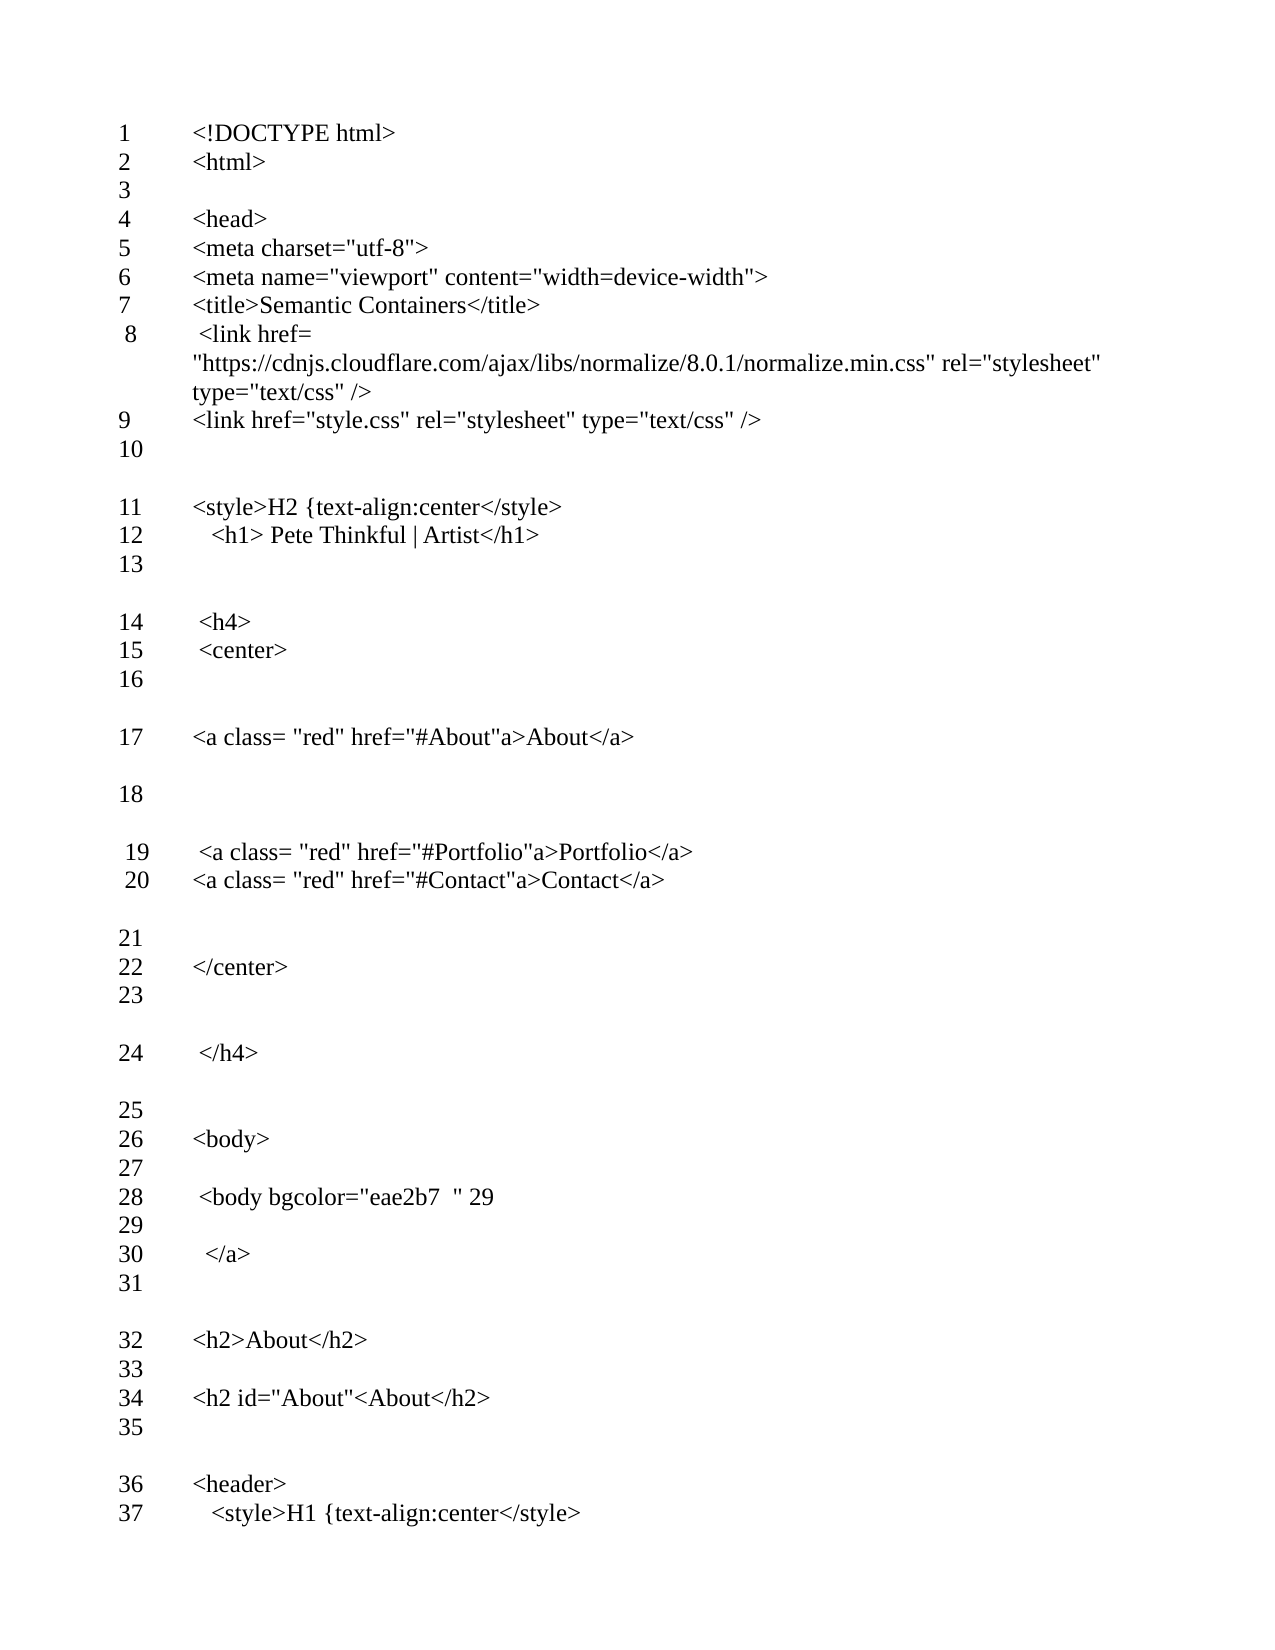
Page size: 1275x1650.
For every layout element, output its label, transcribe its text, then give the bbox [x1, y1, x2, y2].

text 25 [118, 1096, 1157, 1124]
text 5 <meta charset="utf-8"> [118, 233, 1157, 262]
text 26 <body> [118, 1124, 1157, 1153]
text 35 [118, 1412, 1157, 1441]
text 24 </h4> [118, 1038, 1157, 1067]
text 14 <h4> [118, 607, 1157, 636]
text 8 <link href= [118, 319, 1157, 348]
text 19 <a class= "red" href="#Portfolio"a>Portfolio</a> [118, 837, 1157, 866]
text 15 <center> [118, 636, 1157, 664]
text 1 <!DOCTYPE html> [118, 118, 1157, 147]
text 6 <meta name="viewport" content="width=device-width"> [118, 262, 1157, 291]
text 33 [118, 1354, 1157, 1383]
text 31 [118, 1268, 1157, 1297]
text 27 [118, 1153, 1157, 1182]
text 22 </center> [118, 952, 1157, 981]
text 13 [118, 549, 1157, 578]
text 20 <a class= "red" href="#Contact"a>Contact</a> [118, 866, 1157, 894]
text 30 </a> [118, 1239, 1157, 1268]
text 10 [118, 434, 1157, 463]
text "https://cdnjs.cloudflare.com/ajax/libs/normalize/8.0.1/normalize.min.css" rel="stylesheet" type="text/css" /> [118, 348, 1157, 406]
text 18 [118, 779, 1157, 808]
text 29 [118, 1211, 1157, 1239]
text 7 <title>Semantic Containers</title> [118, 291, 1157, 319]
text 23 [118, 981, 1157, 1009]
text 12 <h1> Pete Thinkful | Artist</h1> [118, 521, 1157, 549]
text 21 [118, 923, 1157, 952]
text 36 <header> [118, 1469, 1157, 1498]
text 17 <a class= "red" href="#About"a>About</a> [118, 722, 1157, 751]
text 3 [118, 176, 1157, 204]
text 28 <body bgcolor="eae2b7 " 29 [118, 1182, 1157, 1211]
text 34 <h2 id="About"<About</h2> [118, 1383, 1157, 1412]
text 11 <style>H2 {text-align:center</style> [118, 492, 1157, 521]
text 2 <html> [118, 147, 1157, 176]
text 37 <style>H1 {text-align:center</style> [118, 1498, 1157, 1527]
text 32 <h2>About</h2> [118, 1326, 1157, 1354]
text 16 [118, 664, 1157, 693]
text 9 <link href="style.css" rel="stylesheet" type="text/css" /> [118, 406, 1157, 434]
text 4 <head> [118, 204, 1157, 233]
